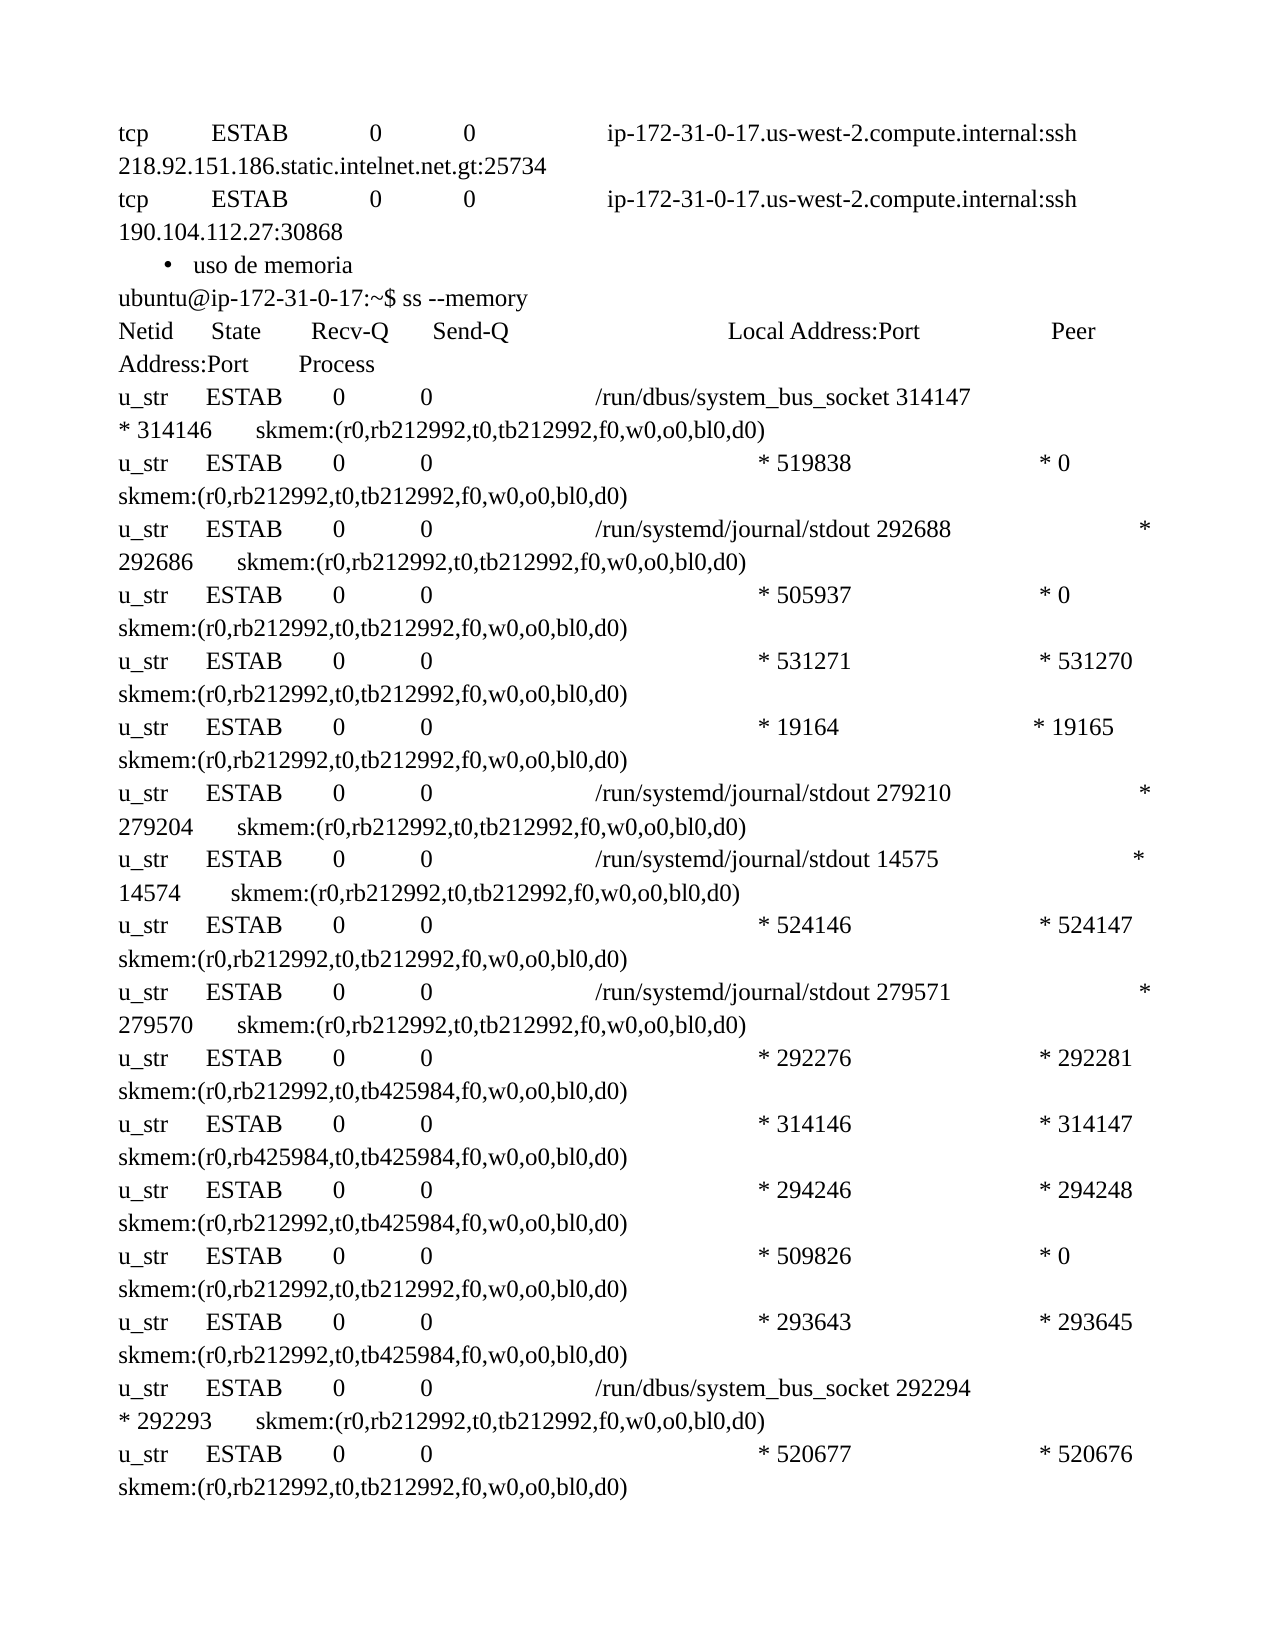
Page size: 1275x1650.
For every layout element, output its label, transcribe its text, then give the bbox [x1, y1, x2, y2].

text u_str ESTAB 0 0 /run/systemd/journal/stdout 292688 * 292686 skmem:(r0,rb212992,t0,tb212992,f0,w0,o0,bl0,d0) [118, 514, 1157, 576]
text ubuntu@ip-172-31-0-17:~$ ss --memory [118, 283, 1157, 312]
text tcp ESTAB 0 0 ip-172-31-0-17.us-west-2.compute.internal:ssh 218.92.151.186.static.intelnet.net.gt:25734 [118, 118, 1157, 180]
text u_str ESTAB 0 0 * 19164 * 19165 skmem:(r0,rb212992,t0,tb212992,f0,w0,o0,bl0,d0) [118, 712, 1157, 774]
text u_str ESTAB 0 0 /run/dbus/system_bus_socket 314147 * 314146 skmem:(r0,rb212992,t0,tb212992,f0,w0,o0,bl0,d0) [118, 382, 1157, 444]
list uso de memoria [164, 250, 1157, 279]
text u_str ESTAB 0 0 * 531271 * 531270 skmem:(r0,rb212992,t0,tb212992,f0,w0,o0,bl0,d0) [118, 646, 1157, 708]
text u_str ESTAB 0 0 * 314146 * 314147 skmem:(r0,rb425984,t0,tb425984,f0,w0,o0,bl0,d0) [118, 1109, 1157, 1171]
text u_str ESTAB 0 0 * 509826 * 0 skmem:(r0,rb212992,t0,tb212992,f0,w0,o0,bl0,d0) [118, 1241, 1157, 1303]
text u_str ESTAB 0 0 * 524146 * 524147 skmem:(r0,rb212992,t0,tb212992,f0,w0,o0,bl0,d0) [118, 911, 1157, 972]
text u_str ESTAB 0 0 * 505937 * 0 skmem:(r0,rb212992,t0,tb212992,f0,w0,o0,bl0,d0) [118, 580, 1157, 642]
text u_str ESTAB 0 0 * 293643 * 293645 skmem:(r0,rb212992,t0,tb425984,f0,w0,o0,bl0,d0) [118, 1307, 1157, 1369]
text u_str ESTAB 0 0 * 294246 * 294248 skmem:(r0,rb212992,t0,tb425984,f0,w0,o0,bl0,d0) [118, 1175, 1157, 1237]
text u_str ESTAB 0 0 * 520677 * 520676 skmem:(r0,rb212992,t0,tb212992,f0,w0,o0,bl0,d0) [118, 1439, 1157, 1501]
text u_str ESTAB 0 0 * 292276 * 292281 skmem:(r0,rb212992,t0,tb425984,f0,w0,o0,bl0,d0) [118, 1043, 1157, 1104]
text Netid State Recv-Q Send-Q Local Address:Port Peer Address:Port Process [118, 316, 1157, 378]
text u_str ESTAB 0 0 /run/systemd/journal/stdout 279571 * 279570 skmem:(r0,rb212992,t0,tb212992,f0,w0,o0,bl0,d0) [118, 977, 1157, 1038]
text u_str ESTAB 0 0 /run/dbus/system_bus_socket 292294 * 292293 skmem:(r0,rb212992,t0,tb212992,f0,w0,o0,bl0,d0) [118, 1373, 1157, 1435]
text u_str ESTAB 0 0 /run/systemd/journal/stdout 14575 * 14574 skmem:(r0,rb212992,t0,tb212992,f0,w0,o0,bl0,d0) [118, 844, 1157, 906]
text u_str ESTAB 0 0 /run/systemd/journal/stdout 279210 * 279204 skmem:(r0,rb212992,t0,tb212992,f0,w0,o0,bl0,d0) [118, 778, 1157, 840]
text u_str ESTAB 0 0 * 519838 * 0 skmem:(r0,rb212992,t0,tb212992,f0,w0,o0,bl0,d0) [118, 448, 1157, 510]
text tcp ESTAB 0 0 ip-172-31-0-17.us-west-2.compute.internal:ssh 190.104.112.27:30868 [118, 184, 1157, 246]
